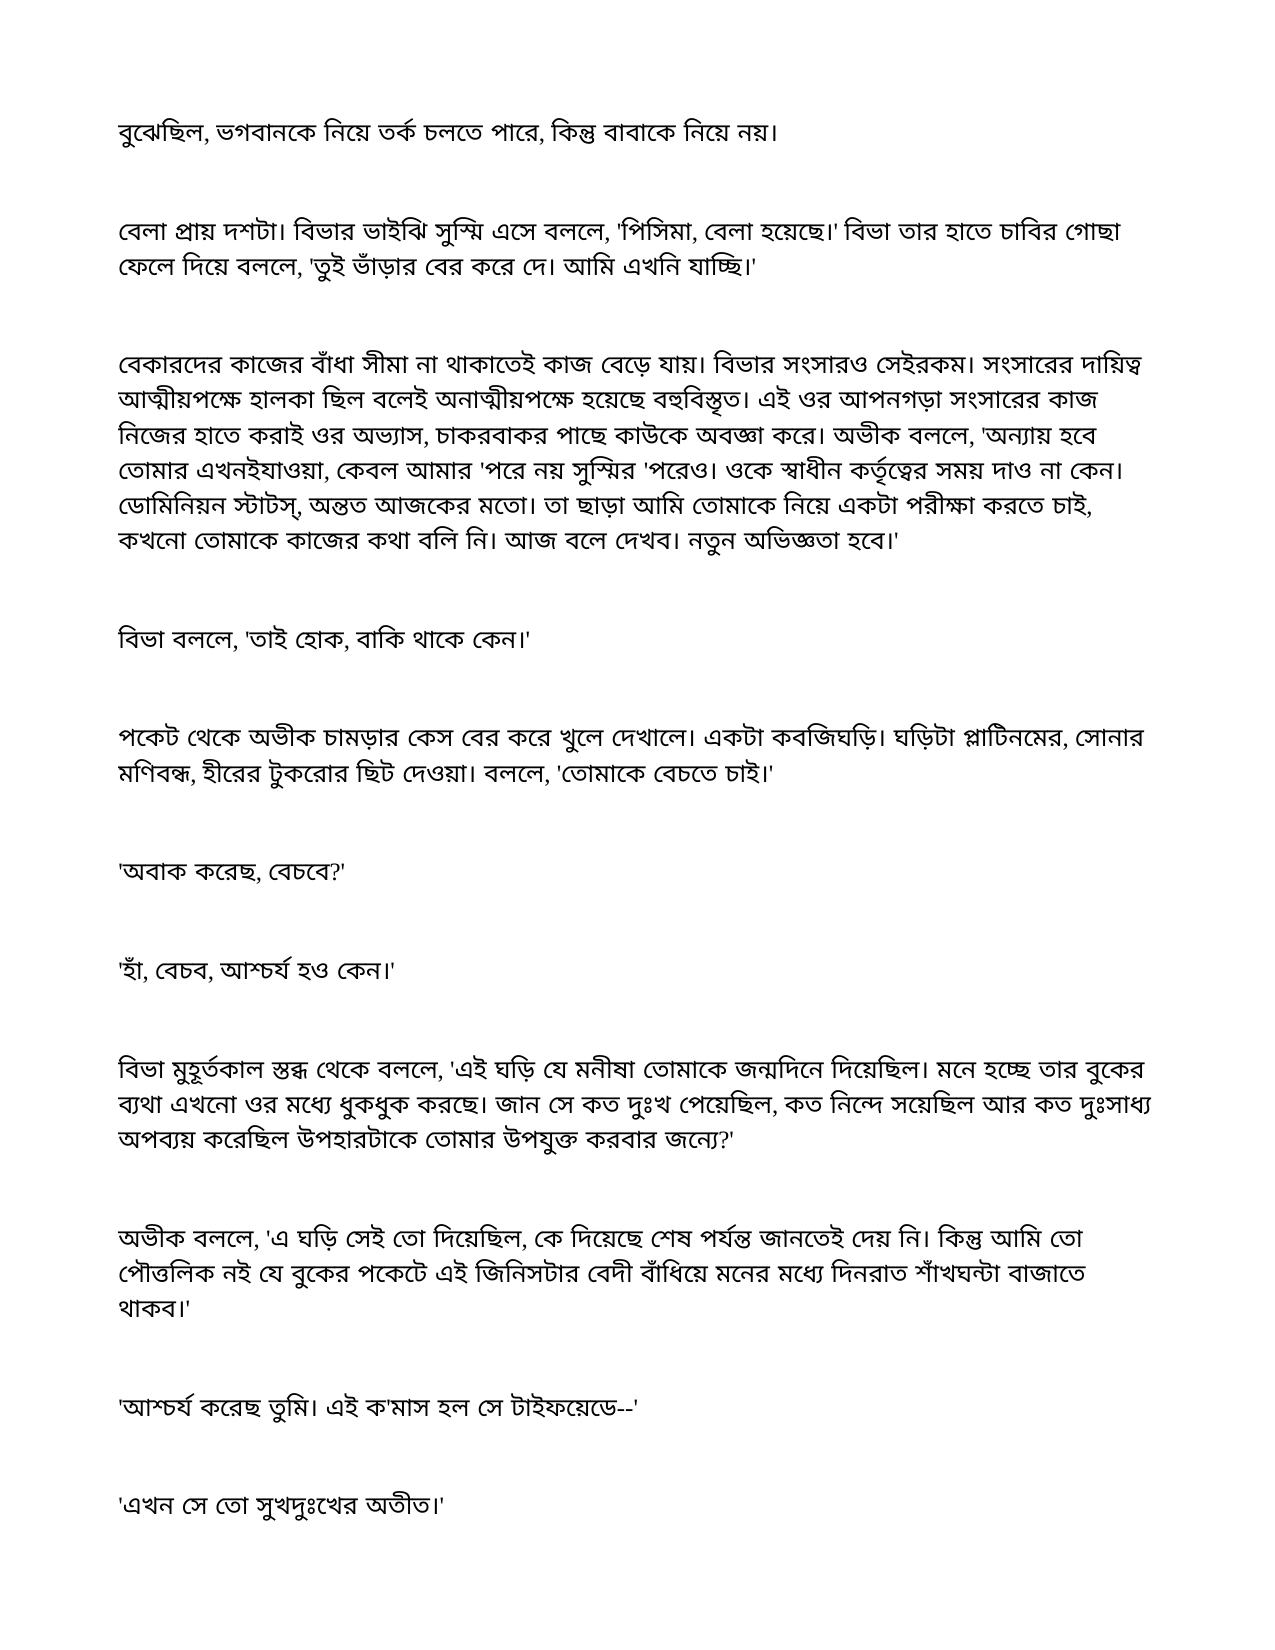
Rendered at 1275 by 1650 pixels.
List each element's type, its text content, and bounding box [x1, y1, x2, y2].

text 'হাঁ, বেচব, আশ্চর্য হও কেন।' [118, 956, 1157, 985]
text বেলা প্রায় দশটা। বিভার ভাইঝি সুস্মি এসে বললে, 'পিসিমা, বেলা হয়েছে।' বিভা তার হাতে চাবির গোছা ফেলে দিয়ে বললে, 'তুই ভাঁড়ার বের করে দে। আমি এখনি যাচ্ছি।' [118, 217, 1157, 281]
text অভীক বললে, 'এ ঘড়ি সেই তো দিয়েছিল, কে দিয়েছে শেষ পর্যন্ত জানতেই দেয় নি। কিন্তু আমি তো পৌত্তলিক নই যে বুকের পকেটে এই জিনিসটার বেদী বাঁধিয়ে মনের মধ্যে দিনরাত শাঁখঘন্টা বাজাতে থাকব।' [118, 1224, 1157, 1323]
text 'আশ্চর্য করেছ তুমি। এই ক'মাস হল সে টাইফয়েডে--' [118, 1393, 1157, 1422]
text পকেট থেকে অভীক চামড়ার কেস বের করে খুলে দেখালে। একটা কবজিঘড়ি। ঘড়িটা প্লাটিনমের, সোনার মণিবন্ধ, হীরের টুকরোর ছিট দেওয়া। বললে, 'তোমাকে বেচতে চাই।' [118, 723, 1157, 788]
text 'অবাক করেছ, বেচবে?' [118, 857, 1157, 887]
text বেকারদের কাজের বাঁধা সীমা না থাকাতেই কাজ বেড়ে যায়। বিভার সংসারও সেইরকম। সংসারের দায়িত্ব আত্মীয়পক্ষে হালকা ছিল বলেই অনাত্মীয়পক্ষে হয়েছে বহুবিস্তৃত। এই ওর আপনগড়া সংসারের কাজ নিজের হাতে করাই ওর অভ্যাস, চাকরবাকর পাছে কাউকে অবজ্ঞা করে। অভীক বললে, 'অন্যায় হবে তোমার এখনইযাওয়া, কেবল আমার 'পরে নয় সুস্মির 'পরেও। ওকে স্বাধীন কর্তৃত্বের সময় দাও না কেন। ডোমিনিয়ন স্টাটস্‌, অন্তত আজকের মতো। তা ছাড়া আমি তোমাকে নিয়ে একটা পরীক্ষা করতে চাই, কখনো তোমাকে কাজের কথা বলি নি। আজ বলে দেখব। নতুন অভিজ্ঞতা হবে।' [118, 351, 1157, 555]
text বিভা বললে, 'তাই হোক, বাকি থাকে কেন।' [118, 625, 1157, 654]
text বিভা মুহূর্তকাল স্তব্ধ থেকে বললে, 'এই ঘড়ি যে মনীষা তোমাকে জন্মদিনে দিয়েছিল। মনে হচ্ছে তার বুকের ব্যথা এখনো ওর মধ্যে ধুকধুক করছে। জান সে কত দুঃখ পেয়েছিল, কত নিন্দে সয়েছিল আর কত দুঃসাধ্য অপব্যয় করেছিল উপহারটাকে তোমার উপযুক্ত করবার জন্যে?' [118, 1055, 1157, 1154]
text মার মৃত্যু হয় প্রথমেই। তার পরে ওর বাপের সেবা অনেকদিন পর্যন্ত ছিল বিভার জীবনের একমাত্র ব্রত। এই স্নেহশীল বাপের সমস্ত ইচ্ছাকে সে নিজের ইচ্ছা করে নিয়েছে। সতীশ তাঁর বিষয়সম্পত্তি দিয়ে গেছেন মেয়েকে। কিন্তু ট্রাস্টীর হাতে। নিয়মিত মাসহারা বরাদ্দ ছিল। মোট টাকাটা ছিল উপযুক্ত পাত্রের উদ্দেশে বিভার বিবাহের অপেক্ষায়। বাপের আদর্শে এই উপযুক্ত পাত্র কে তা বিভা জানত। অন্তত অনুপযুক্ত যে কে তাতে কোনো সন্দেহ ছিল না। একদিন অভীক এ কথা তুলেছিল, বলেছিল, 'যাঁকে তুমি কষ্ট দিতে চাও না, তিনি তো নেই, আর কষ্ট যাকে নিষ্ঠুর ভাবে বাজে, সেই লোকটাই আছে বেঁচে। হাওয়ায় তুমি ছুরি মারতে ব্যথা পাও, আর দরদ নেই এই রক্তমাংসের বুকের 'পরে।' শুনে বিভা কাঁদতে কাঁদতে চলে গেল। অভীক বুঝেছিল, ভগবানকে নিয়ে তর্ক চলতে পারে, কিন্তু বাবাকে নিয়ে নয়। [131, 118, 1157, 147]
text 'এখন সে তো সুখদুঃখের অতীত।' [118, 1491, 1157, 1521]
